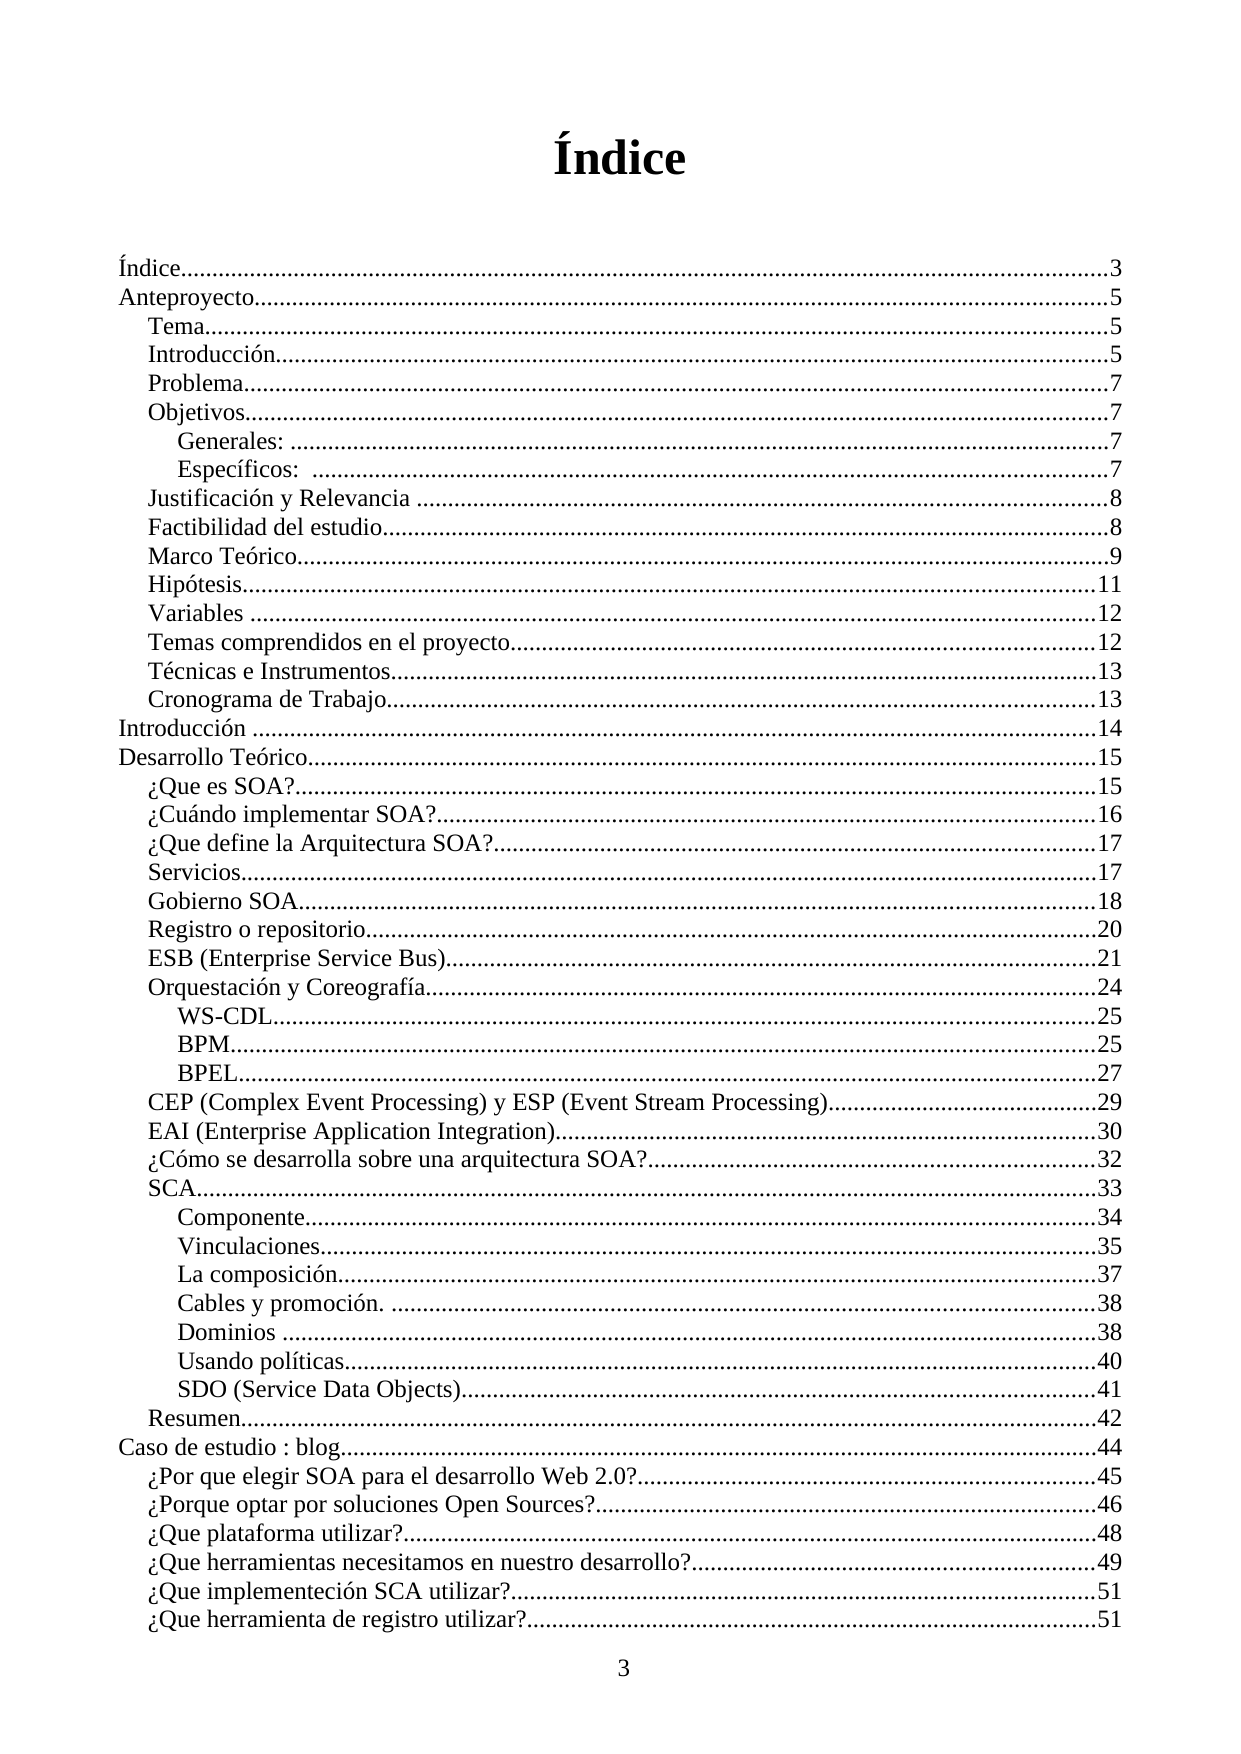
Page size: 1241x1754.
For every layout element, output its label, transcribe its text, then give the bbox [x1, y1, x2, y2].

text ¿Por que elegir SOA para el desarrollo Web 2.0? 45 [148, 1461, 1122, 1489]
text La composición 37 [177, 1259, 1122, 1288]
text ¿Porque optar por soluciones Open Sources? 46 [148, 1489, 1122, 1518]
text Variables 12 [148, 598, 1122, 627]
text ¿Que plataforma utilizar? 48 [148, 1518, 1122, 1547]
text Usando políticas 40 [177, 1346, 1122, 1374]
text Componente 34 [177, 1202, 1122, 1231]
text Vinculaciones 35 [177, 1231, 1122, 1259]
text Servicios. 17 [148, 857, 1122, 886]
text Introducción 5 [148, 339, 1122, 368]
text BPEL 27 [177, 1058, 1122, 1087]
text ¿Que herramienta de registro utilizar? 51 [148, 1604, 1122, 1633]
text Gobierno SOA 18 [148, 886, 1122, 914]
text Justificación y Relevancia 8 [148, 483, 1122, 512]
text Objetivos 7 [148, 397, 1122, 426]
text Marco Teórico 9 [148, 541, 1122, 569]
text Caso de estudio : blog 44 [118, 1432, 1122, 1461]
text ¿Que implementeción SCA utilizar? 51 [148, 1576, 1122, 1604]
text ¿Que es SOA? 15 [148, 771, 1122, 799]
text BPM 25 [177, 1029, 1122, 1058]
subtitle Índice [118, 128, 1122, 185]
text Orquestación y Coreografía. 24 [148, 972, 1122, 1001]
text Cronograma de Trabajo 13 [148, 684, 1122, 713]
text Dominios 38 [177, 1317, 1122, 1346]
text Específicos: 7 [177, 454, 1122, 483]
text Anteproyecto 5 [118, 282, 1122, 311]
text ¿Cómo se desarrolla sobre una arquitectura SOA? 32 [148, 1144, 1122, 1173]
text WS-CDL 25 [177, 1001, 1122, 1029]
text Problema 7 [148, 368, 1122, 397]
text Índice 3 [118, 253, 1122, 282]
text ESB (Enterprise Service Bus) 21 [148, 943, 1122, 972]
text Tema 5 [148, 311, 1122, 339]
text Registro o repositorio 20 [148, 914, 1122, 943]
text ¿Cuándo implementar SOA? 16 [148, 799, 1122, 828]
text Resumen 42 [148, 1403, 1122, 1432]
text Cables y promoción. 38 [177, 1288, 1122, 1317]
text CEP (Complex Event Processing) y ESP (Event Stream Processing) 29 [148, 1087, 1122, 1116]
text SCA 33 [148, 1173, 1122, 1202]
text Desarrollo Teórico 15 [118, 742, 1122, 771]
text ¿Que herramientas necesitamos en nuestro desarrollo? 49 [148, 1547, 1122, 1576]
text Temas comprendidos en el proyecto 12 [148, 627, 1122, 656]
text Factibilidad del estudio 8 [148, 512, 1122, 541]
text Hipótesis 11 [148, 569, 1122, 598]
text SDO (Service Data Objects) 41 [177, 1374, 1122, 1403]
text Generales: 7 [177, 426, 1122, 454]
text Introducción 14 [118, 713, 1122, 742]
text ¿Que define la Arquitectura SOA? 17 [148, 828, 1122, 857]
text Técnicas e Instrumentos 13 [148, 656, 1122, 684]
text EAI (Enterprise Application Integration) 30 [148, 1116, 1122, 1144]
